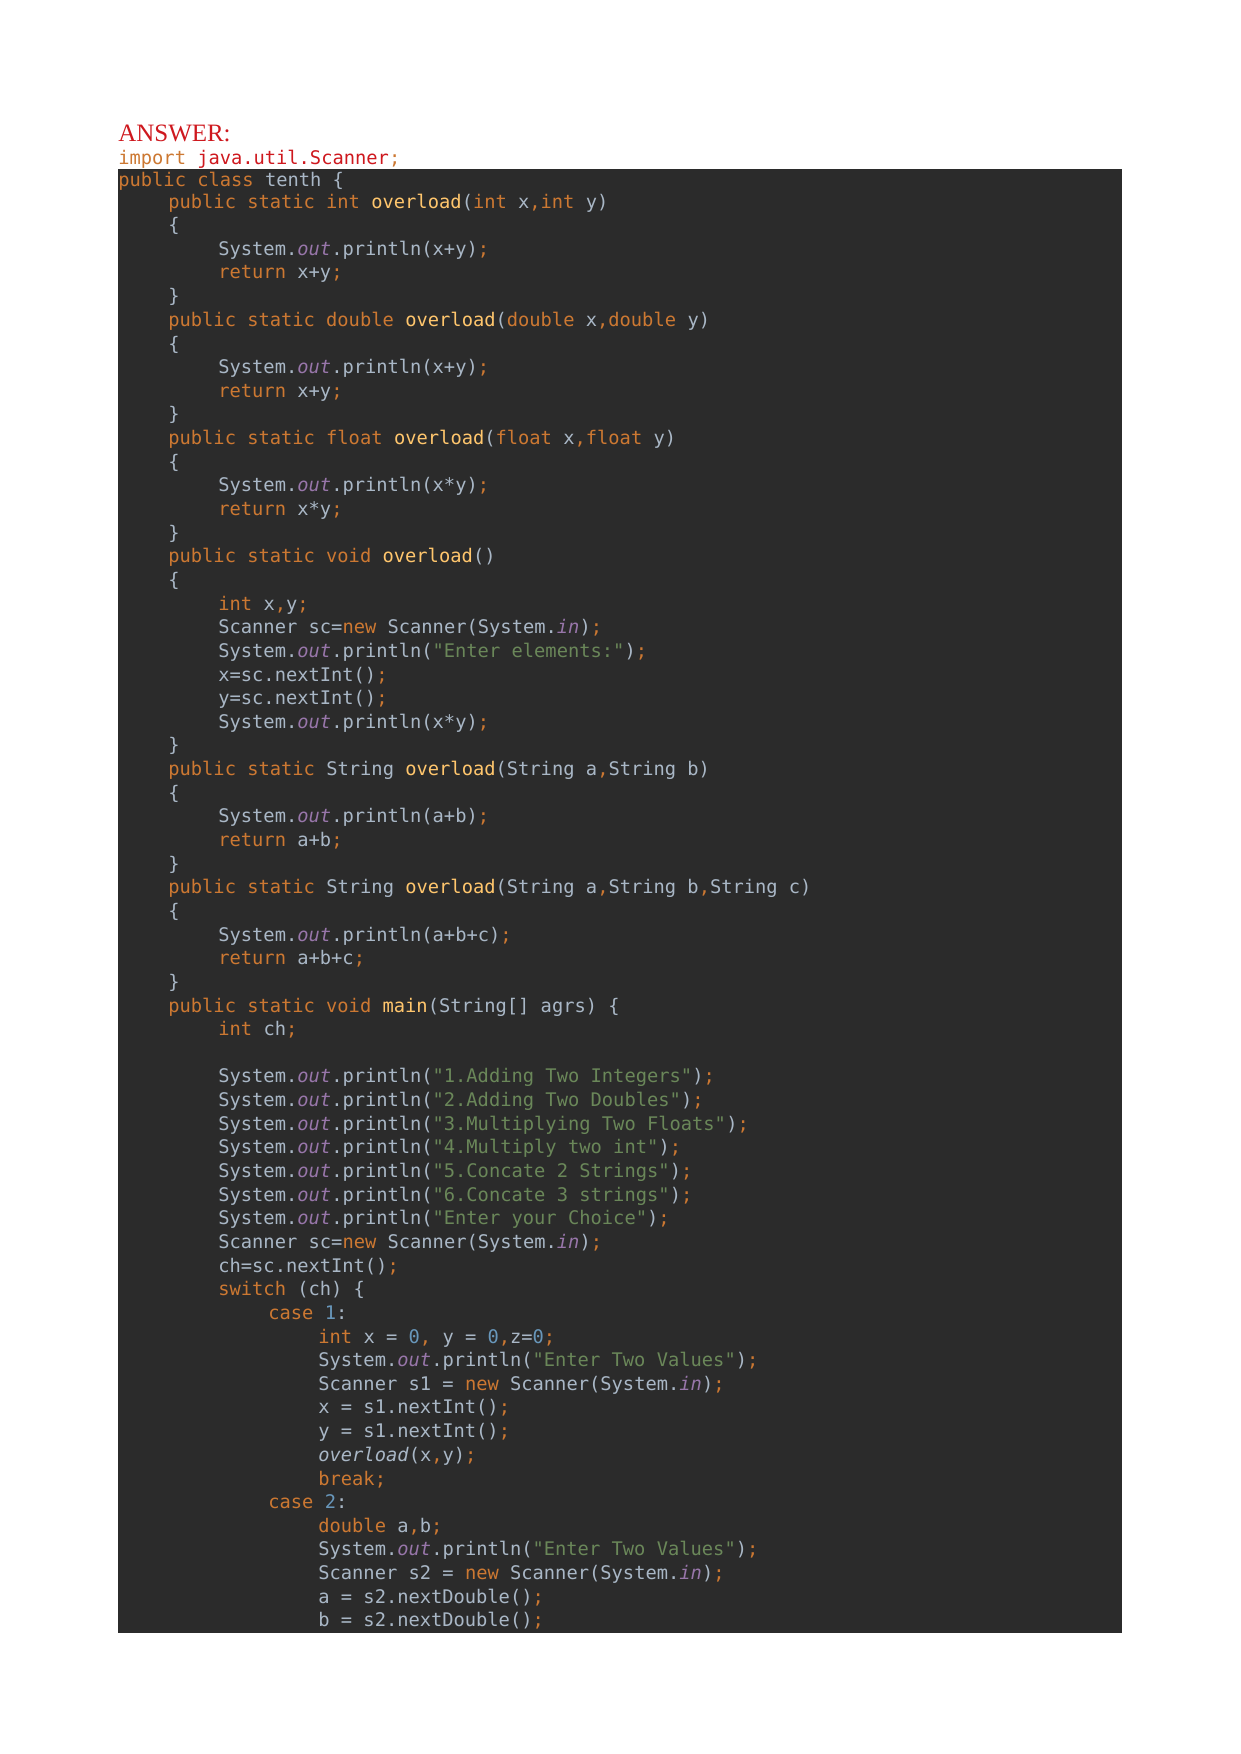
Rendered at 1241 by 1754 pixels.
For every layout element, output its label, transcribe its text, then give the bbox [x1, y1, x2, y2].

text } [118, 285, 1122, 309]
text { [118, 569, 1122, 593]
text { [118, 214, 1122, 238]
text return a+b; [118, 829, 1122, 853]
text Scanner s1 = new Scanner(System.in); [118, 1373, 1122, 1397]
text return x+y; [118, 262, 1122, 285]
text x = s1.nextInt(); [118, 1397, 1122, 1420]
text System.out.println(x+y); [118, 238, 1122, 262]
text ch=sc.nextInt(); [118, 1255, 1122, 1278]
text System.out.println("Enter your Choice"); [118, 1207, 1122, 1231]
text } [118, 971, 1122, 994]
text return x+y; [118, 380, 1122, 403]
text } [118, 522, 1122, 545]
text public static double overload(double x,double y) [118, 309, 1122, 332]
text System.out.println(a+b+c); [118, 924, 1122, 947]
text int x = 0, y = 0,z=0; [118, 1326, 1122, 1349]
text Scanner s2 = new Scanner(System.in); [118, 1562, 1122, 1586]
text y=sc.nextInt(); [118, 687, 1122, 711]
text public static String overload(String a,String b,String c) [118, 876, 1122, 900]
text System.out.println("Enter elements:"); [118, 640, 1122, 663]
text x=sc.nextInt(); [118, 663, 1122, 687]
text System.out.println("6.Concate 3 strings"); [118, 1184, 1122, 1207]
text { [118, 782, 1122, 805]
text return a+b+c; [118, 947, 1122, 971]
text System.out.println("3.Multiplying Two Floats"); [118, 1113, 1122, 1136]
text System.out.println("Enter Two Values"); [118, 1538, 1122, 1562]
text System.out.println(x*y); [118, 711, 1122, 734]
text } [118, 853, 1122, 876]
text System.out.println("5.Concate 2 Strings"); [118, 1160, 1122, 1184]
text public static float overload(float x,float y) [118, 427, 1122, 451]
text } [118, 734, 1122, 758]
text public static int overload(int x,int y) [118, 191, 1122, 214]
text System.out.println("2.Adding Two Doubles"); [118, 1089, 1122, 1113]
text public class tenth { [118, 169, 1122, 191]
text { [118, 451, 1122, 474]
text return x*y; [118, 498, 1122, 522]
text Scanner sc=new Scanner(System.in); [118, 616, 1122, 640]
text public static void main(String[] agrs) { [118, 994, 1122, 1018]
text System.out.println("Enter Two Values"); [118, 1349, 1122, 1373]
text y = s1.nextInt(); [118, 1420, 1122, 1444]
text switch (ch) { [118, 1278, 1122, 1302]
text import java.util.Scanner; [118, 147, 1122, 169]
text b = s2.nextDouble(); [118, 1609, 1122, 1633]
text System.out.println("1.Adding Two Integers"); [118, 1066, 1122, 1089]
text break; [118, 1467, 1122, 1491]
text System.out.println("4.Multiply two int"); [118, 1136, 1122, 1160]
text overload(x,y); [118, 1444, 1122, 1467]
text public static void overload() [118, 545, 1122, 569]
text { [118, 900, 1122, 924]
text int ch; [118, 1018, 1122, 1042]
text { [118, 332, 1122, 356]
text a = s2.nextDouble(); [118, 1586, 1122, 1609]
text ANSWER: [118, 118, 1122, 147]
text System.out.println(a+b); [118, 805, 1122, 829]
text System.out.println(x+y); [118, 356, 1122, 380]
text case 2: [118, 1491, 1122, 1515]
text case 1: [118, 1302, 1122, 1326]
text double a,b; [118, 1515, 1122, 1538]
text public static String overload(String a,String b) [118, 758, 1122, 782]
text int x,y; [118, 593, 1122, 616]
text System.out.println(x*y); [118, 474, 1122, 498]
text Scanner sc=new Scanner(System.in); [118, 1231, 1122, 1255]
text } [118, 403, 1122, 427]
